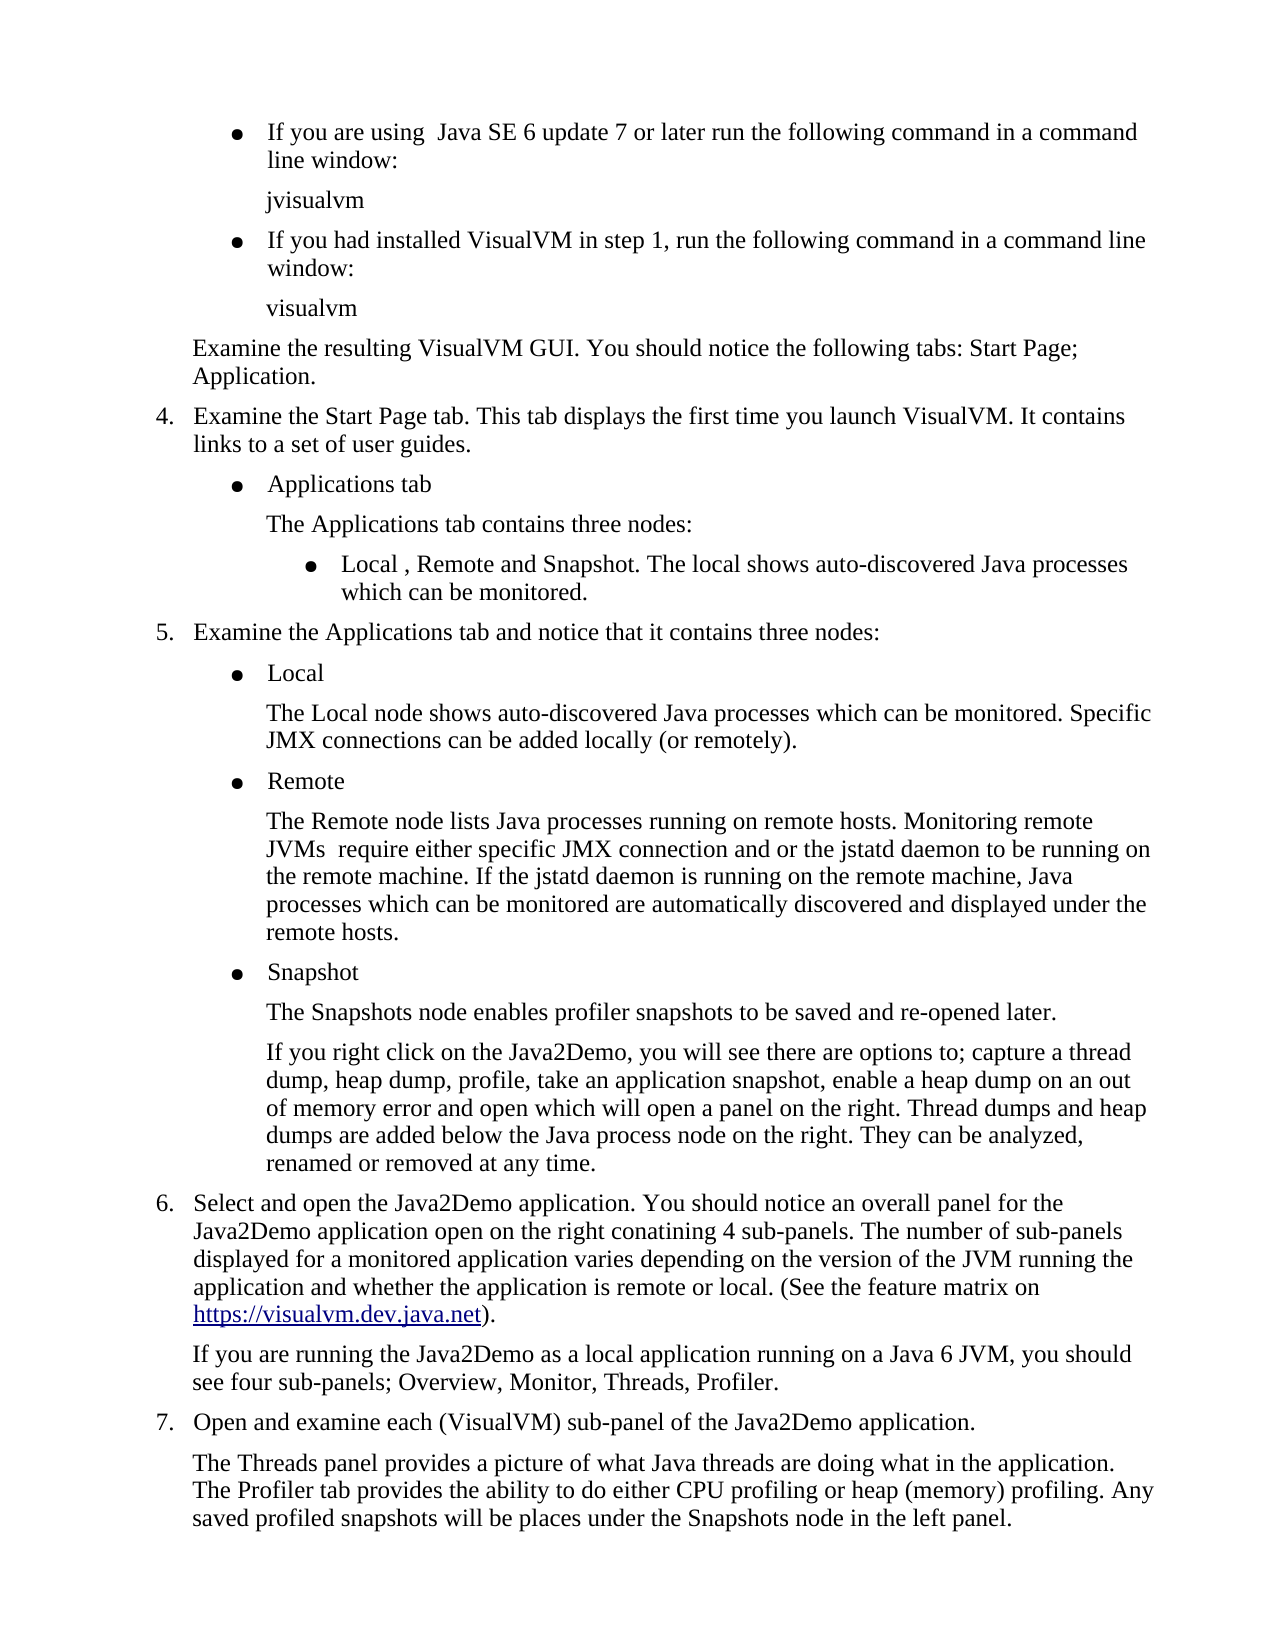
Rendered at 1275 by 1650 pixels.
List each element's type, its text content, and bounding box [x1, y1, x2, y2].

list Examine the Applications tab and notice that it contains three nodes: [156, 618, 1157, 646]
list If you are using Java SE 6 update 7 or later run the following command in a command line window: [229, 118, 1157, 173]
text visualvm [266, 294, 1157, 322]
text If you right click on the Java2Demo, you will see there are options to; capture a thread dump, heap dump, profile, take an application snapshot, enable a heap dump on an out of memory error and open which will open a panel on the right. Thread dumps and heap dumps are added below the Java process node on the right. They can be analyzed, renamed or removed at any time. [266, 1038, 1157, 1177]
list Examine the Start Page tab. This tab displays the first time you launch VisualVM. It contains links to a set of user guides. [156, 402, 1157, 458]
list Local [229, 659, 1157, 686]
list Snapshot [229, 958, 1157, 986]
list Applications tab [229, 470, 1157, 498]
text If you are running the Java2Demo as a local application running on a Java 6 JVM, you should see four sub-panels; Overview, Monitor, Threads, Profiler. [192, 1341, 1157, 1396]
list If you had installed VisualVM in step 1, run the following command in a command line window: [229, 226, 1157, 282]
list Select and open the Java2Demo application. You should notice an overall panel for the Java2Demo application open on the right conatining 4 sub-panels. The number of sub-panels displayed for a monitored application varies depending on the version of the JVM running the application and whether the application is remote or local. (See the feature matrix on https://visualvm.dev.java.net). [156, 1189, 1157, 1328]
text The Remote node lists Java processes running on remote hosts. Monitoring remote JVMs require either specific JMX connection and or the jstatd daemon to be running on the remote machine. If the jstatd daemon is running on the remote machine, Java processes which can be monitored are automatically discovered and displayed under the remote hosts. [266, 807, 1157, 946]
text The Threads panel provides a picture of what Java threads are doing what in the application. The Profiler tab provides the ability to do either CPU profiling or heap (memory) profiling. Any saved profiled snapshots will be places under the Snapshots node in the left panel. [192, 1449, 1157, 1532]
list Local , Remote and Snapshot. The local shows auto-discovered Java processes which can be monitored. [303, 551, 1157, 606]
text The Applications tab contains three nodes: [266, 510, 1157, 538]
text The Snapshots node enables profiler snapshots to be saved and re-opened later. [266, 998, 1157, 1026]
list Open and examine each (VisualVM) sub-panel of the Java2Demo application. [156, 1408, 1157, 1436]
text The Local node shows auto-discovered Java processes which can be monitored. Specific JMX connections can be added locally (or remotely). [266, 699, 1157, 754]
text Examine the resulting VisualVM GUI. You should notice the following tabs: Start Page; Application. [192, 334, 1157, 390]
list Remote [229, 767, 1157, 794]
text jvisualvm [266, 186, 1157, 214]
